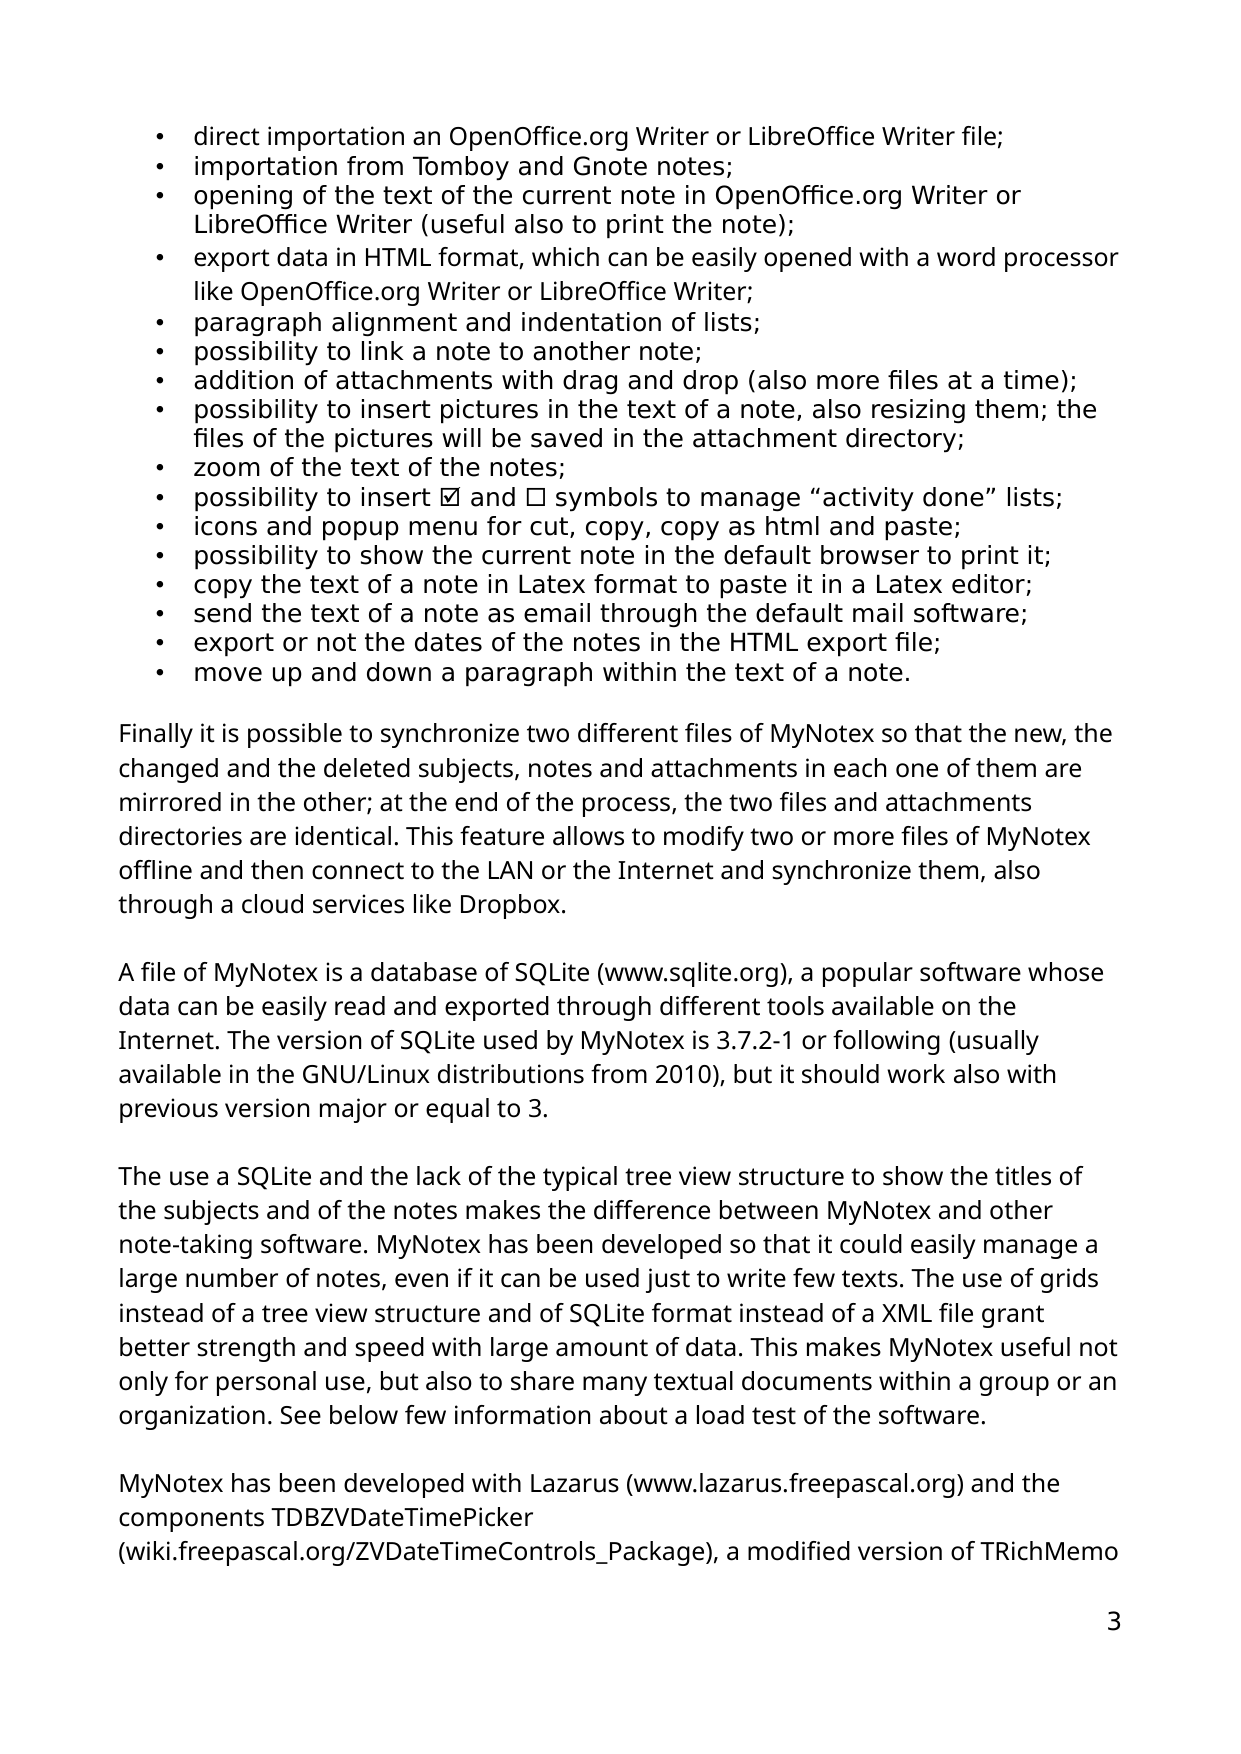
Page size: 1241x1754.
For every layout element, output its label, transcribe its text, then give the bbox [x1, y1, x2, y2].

text The use a SQLite and the lack of the typical tree view structure to show the titles of the subjects and of the notes makes the difference between MyNotex and other note-taking software. MyNotex has been developed so that it could easily manage a large number of notes, even if it can be used just to write few texts. The use of grids instead of a tree view structure and of SQLite format instead of a XML file grant better strength and speed with large amount of data. This makes MyNotex useful not only for personal use, but also to share many textual documents within a group or an organization. See below few information about a load test of the software. MyNotex has been developed with Lazarus (www.lazarus.freepascal.org) and the components TDBZVDateTimePicker (wiki.freepascal.org/ZVDateTimeControls_Package), a modified version of TRichMemo [118, 1125, 1122, 1568]
list paragraph alignment and indentation of lists; [156, 308, 1122, 337]
list addition of attachments with drag and drop (also more files at a time); [156, 366, 1122, 395]
list possibility to show the current note in the default browser to print it; [156, 541, 1122, 570]
list opening of the text of the current note in OpenOffice.org Writer or LibreOffice Writer (useful also to print the note); [156, 181, 1122, 240]
list direct importation an OpenOffice.org Writer or LibreOffice Writer file; [156, 118, 1122, 152]
list export data in HTML format, which can be easily opened with a word processor like OpenOffice.org Writer or LibreOffice Writer; [156, 240, 1122, 308]
list zoom of the text of the notes; [156, 454, 1122, 483]
list copy the text of a note in Latex format to paste it in a Latex editor; [156, 570, 1122, 599]
list possibility to insert  and  symbols to manage “activity done” lists; [156, 483, 1122, 512]
list send the text of a note as email through the default mail software; [156, 599, 1122, 629]
list possibility to link a note to another note; [156, 337, 1122, 366]
list importation from Tomboy and Gnote notes; [156, 152, 1122, 181]
text A file of MyNotex is a database of SQLite (www.sqlite.org), a popular software whose data can be easily read and exported through different tools available on the Internet. The version of SQLite used by MyNotex is 3.7.2-1 or following (usually available in the GNU/Linux distributions from 2010), but it should work also with previous version major or equal to 3. [118, 921, 1122, 1125]
list icons and popup menu for cut, copy, copy as html and paste; [156, 512, 1122, 541]
list possibility to insert pictures in the text of a note, also resizing them; the files of the pictures will be saved in the attachment directory; [156, 395, 1122, 454]
list move up and down a paragraph within the text of a note. [156, 658, 1122, 687]
list export or not the dates of the notes in the HTML export file; [156, 629, 1122, 658]
text Finally it is possible to synchronize two different files of MyNotex so that the new, the changed and the deleted subjects, notes and attachments in each one of them are mirrored in the other; at the end of the process, the two files and attachments directories are identical. This feature allows to modify two or more files of MyNotex offline and then connect to the LAN or the Internet and synchronize them, also through a cloud services like Dropbox. [118, 716, 1122, 921]
